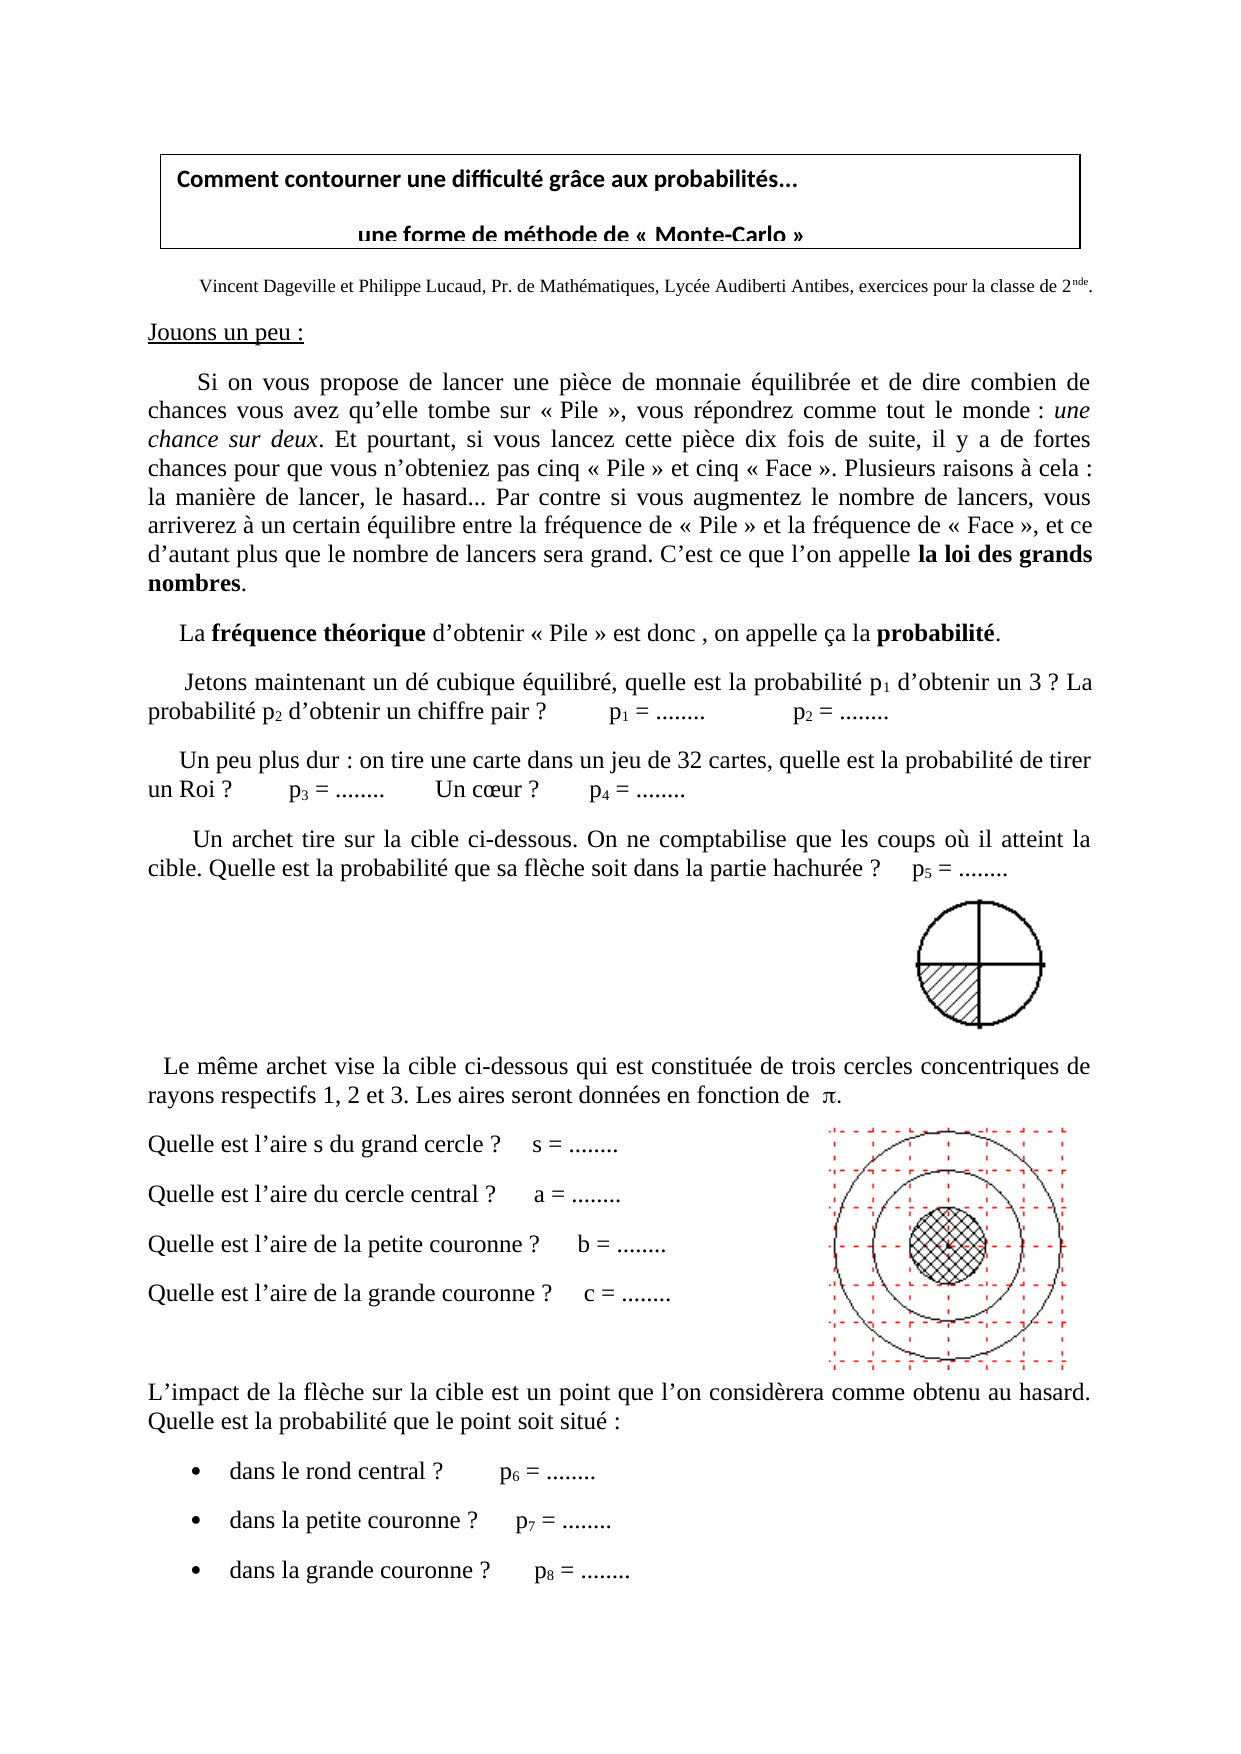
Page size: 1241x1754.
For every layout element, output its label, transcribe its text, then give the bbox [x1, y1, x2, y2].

picture [902, 890, 1058, 1040]
list dans le rond central ? p6 = ........ [192, 1456, 1093, 1484]
text Le même archet vise la cible ci-dessous qui est constituée de trois cercles concentriques de rayons respectifs 1, 2 et 3. Les aires seront données en fonction de . [148, 1051, 1093, 1109]
text Jetons maintenant un dé cubique équilibré, quelle est la probabilité p1 d’obtenir un 3 ? La probabilité p2 d’obtenir un chiffre pair ? p1 = ........ p2 = ........ [148, 667, 1093, 725]
text Quelle est l’aire s du grand cercle ? s = ........ [148, 1124, 1093, 1371]
picture [828, 1126, 1071, 1370]
list dans la petite couronne ? p7 = ........ [192, 1505, 1093, 1534]
text L’impact de la flèche sur la cible est un point que l’on considèrera comme obtenu au hasard. Quelle est la probabilité que le point soit situé : [148, 1377, 1093, 1435]
text Si on vous propose de lancer une pièce de monnaie équilibrée et de dire combien de chances vous avez qu’elle tombe sur « Pile », vous répondrez comme tout le monde : une chance sur deux. Et pourtant, si vous lancez cette pièce dix fois de suite, il y a de fortes chances pour que vous n’obteniez pas cinq « Pile » et cinq « Face ». Plusieurs raisons à cela : la manière de lancer, le hasard... Par contre si vous augmentez le nombre de lancers, vous arriverez à un certain équilibre entre la fréquence de « Pile » et la fréquence de « Face », et ce d’autant plus que le nombre de lancers sera grand. C’est ce que l’on appelle la loi des grands nombres. [148, 367, 1093, 597]
text Vincent Dageville et Philippe Lucaud, Pr. de Mathématiques, Lycée Audiberti Antibes, exercices pour la classe de 2nde. [148, 275, 1093, 296]
text Comment contourner une difficulté grâce aux probabilités... [177, 163, 1064, 193]
text une forme de méthode de « Monte-Carlo » [177, 219, 1064, 240]
text Un peu plus dur : on tire une carte dans un jeu de 32 cartes, quelle est la probabilité de tirer un Roi ? p3 = ........ Un cœur ? p4 = ........ [148, 746, 1093, 803]
text Un archet tire sur la cible ci-dessous. On ne comptabilise que les coups où il atteint la cible. Quelle est la probabilité que sa flèche soit dans la partie hachurée ? p5 = ........ [148, 824, 1093, 881]
text Quelle est l’aire de la grande couronne ? c = ........ [148, 1278, 827, 1307]
text Quelle est l’aire du cercle central ? a = ........ [148, 1179, 827, 1208]
text Quelle est l’aire de la petite couronne ? b = ........ [148, 1229, 827, 1257]
list dans la grande couronne ? p8 = ........ [192, 1555, 1093, 1584]
text Jouons un peu : [148, 317, 1093, 346]
text La fréquence théorique d’obtenir « Pile » est donc , on appelle ça la probabilité. [148, 618, 1093, 646]
